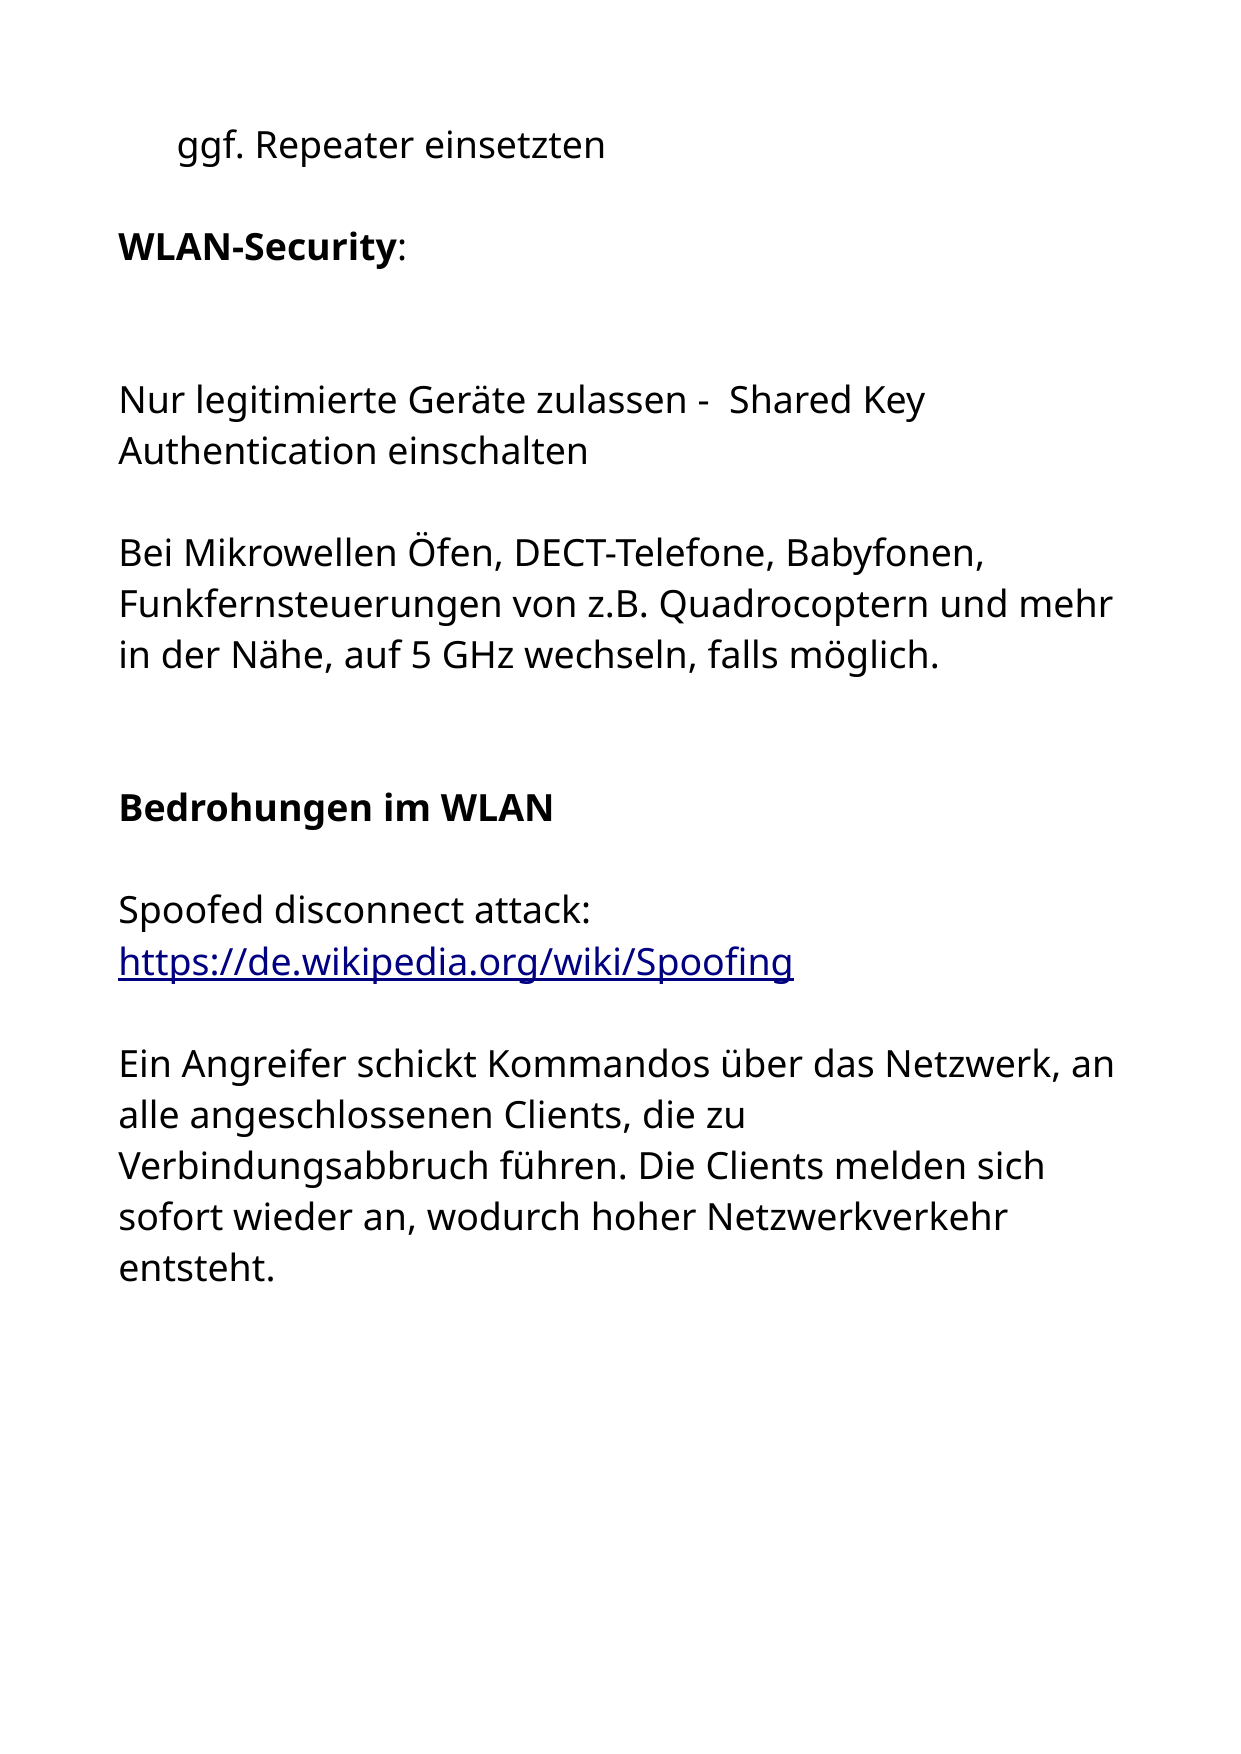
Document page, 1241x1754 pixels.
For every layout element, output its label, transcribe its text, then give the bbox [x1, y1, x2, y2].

text WLAN-Security: Nur legitimierte Geräte zulassen - Shared Key Authentication einschalten Bei Mikrowellen Öfen, DECT-Telefone, Babyfonen, Funkfernsteuerungen von z.B. Quadrocoptern und mehr in der Nähe, auf 5 GHz wechseln, falls möglich. Bedrohungen im WLAN Spoofed disconnect attack: https://de.wikipedia.org/wiki/Spoofing Ein Angreifer schickt Kommandos über das Netzwerk, an alle angeschlossenen Clients, die zu Verbindungsabbruch führen. Die Clients melden sich sofort wieder an, wodurch hoher Netzwerkverkehr entsteht. [118, 220, 1122, 1292]
text ggf. Repeater einsetzten [118, 118, 1122, 169]
